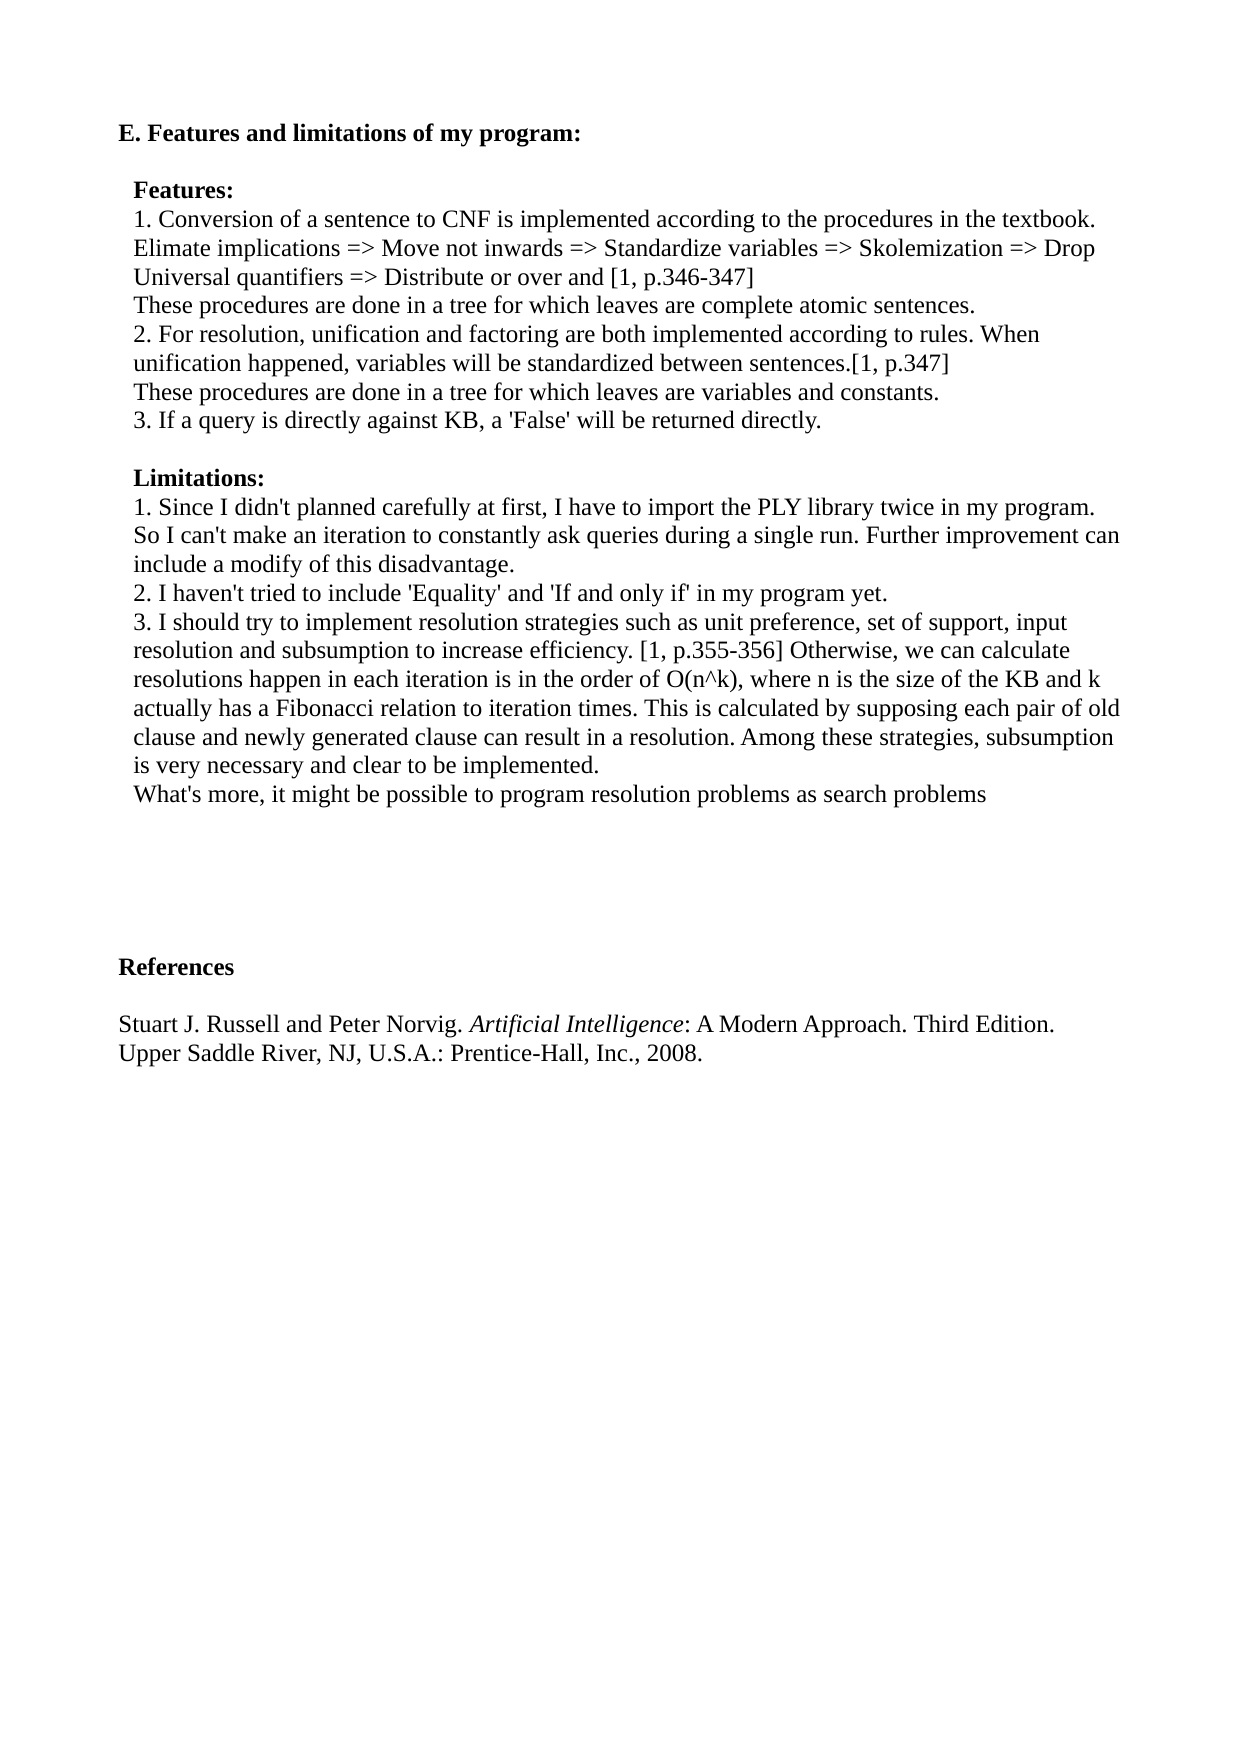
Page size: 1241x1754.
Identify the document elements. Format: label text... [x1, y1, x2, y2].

text 3. If a query is directly against KB, a 'False' will be returned directly. [133, 406, 1122, 434]
text 2. I haven't tried to include 'Equality' and 'If and only if' in my program yet. [133, 578, 1122, 607]
text These procedures are done in a tree for which leaves are variables and constants. [133, 377, 1122, 406]
text Elimate implications => Move not inwards => Standardize variables => Skolemization => Drop Universal quantifiers => Distribute or over and [1, p.346-347] [133, 233, 1122, 291]
text What's more, it might be possible to program resolution problems as search problems [133, 779, 1122, 808]
text Limitations: [133, 463, 1122, 492]
text Features: [133, 176, 1122, 204]
text 2. For resolution, unification and factoring are both implemented according to rules. When unification happened, variables will be standardized between sentences.[1, p.347] [133, 319, 1122, 377]
text E. Features and limitations of my program: [118, 118, 1122, 147]
text References [118, 952, 1122, 981]
text These procedures are done in a tree for which leaves are complete atomic sentences. [133, 291, 1122, 319]
text Stuart J. Russell and Peter Norvig. Artificial Intelligence: A Modern Approach. Third Edition. Upper Saddle River, NJ, U.S.A.: Prentice-Hall, Inc., 2008. [118, 1009, 1122, 1067]
text 3. I should try to implement resolution strategies such as unit preference, set of support, input resolution and subsumption to increase efficiency. [1, p.355-356] Otherwise, we can calculate resolutions happen in each iteration is in the order of O(n^k), where n is the size of the KB and k actually has a Fibonacci relation to iteration times. This is calculated by supposing each pair of old clause and newly generated clause can result in a resolution. Among these strategies, subsumption is very necessary and clear to be implemented. [133, 607, 1122, 779]
text 1. Since I didn't planned carefully at first, I have to import the PLY library twice in my program. So I can't make an iteration to constantly ask queries during a single run. Further improvement can include a modify of this disadvantage. [133, 492, 1122, 578]
text 1. Conversion of a sentence to CNF is implemented according to the procedures in the textbook. [133, 204, 1122, 233]
